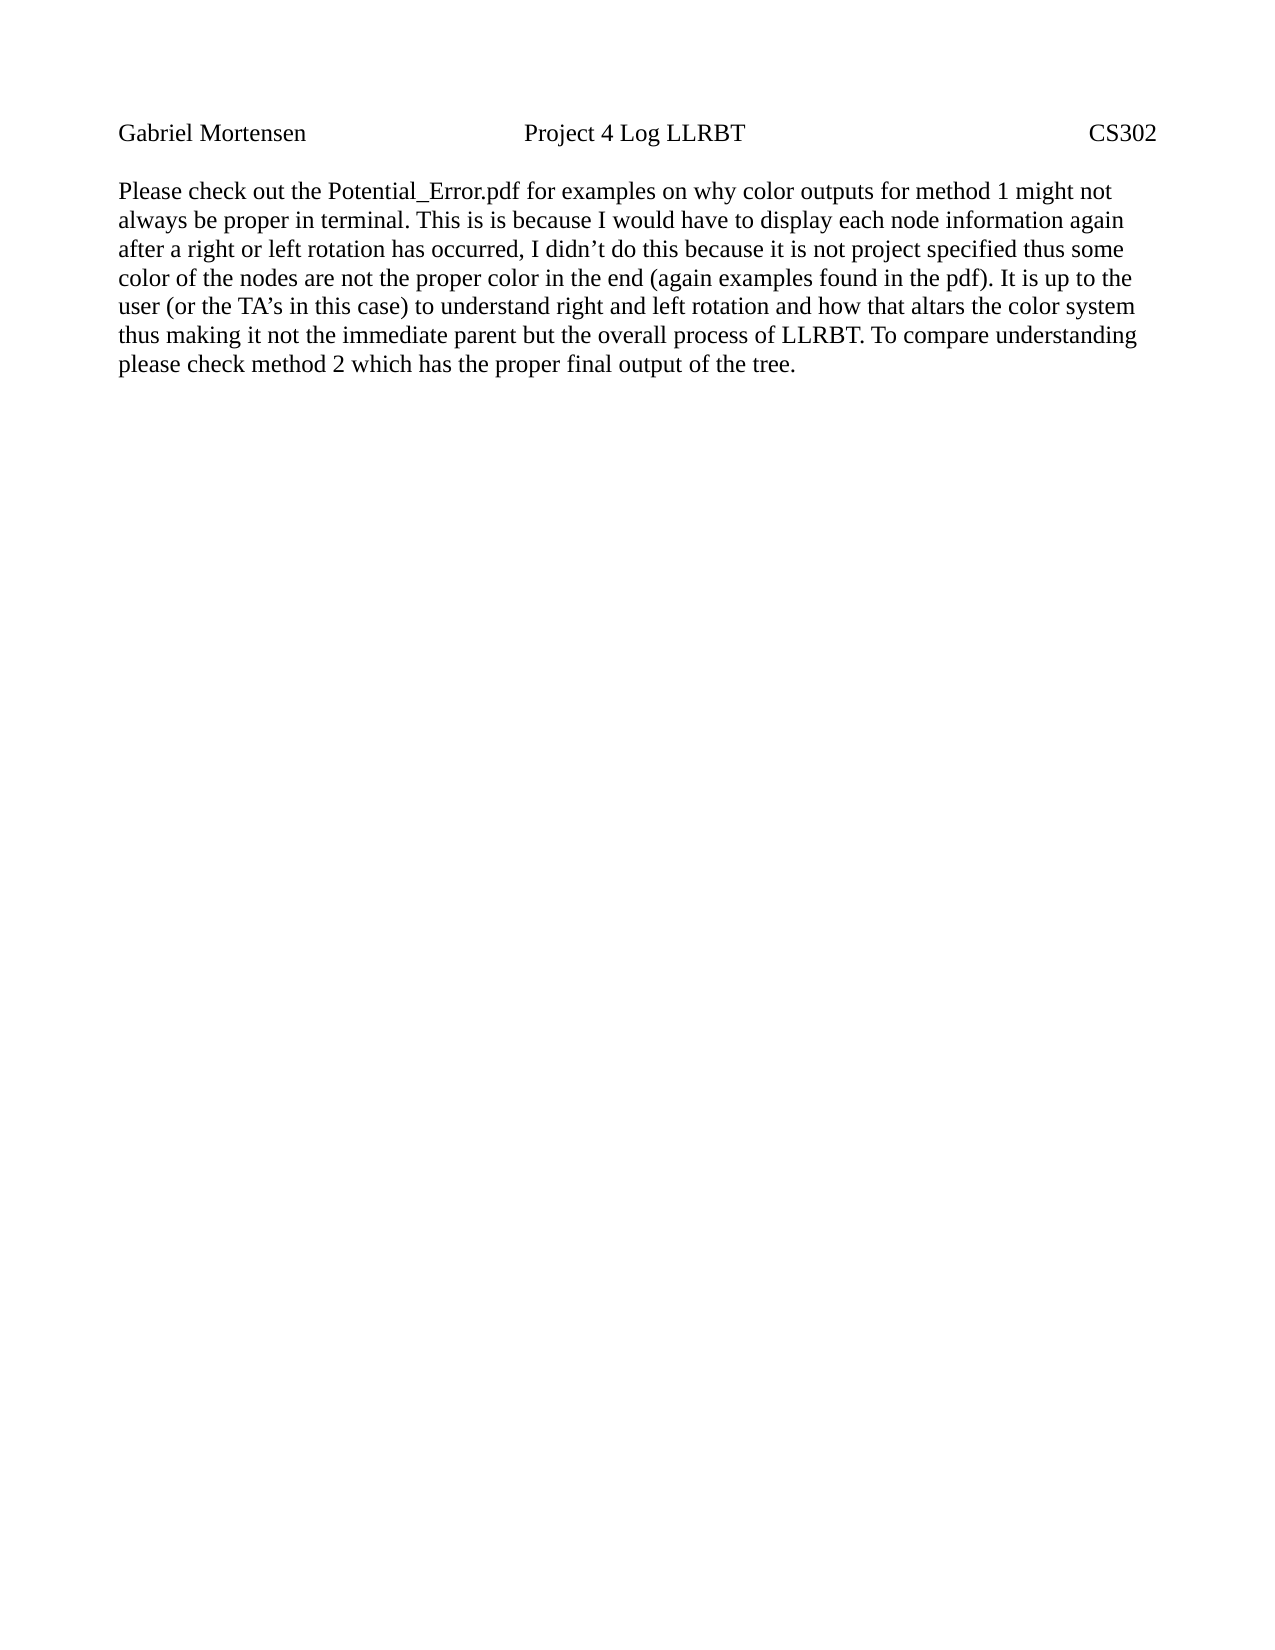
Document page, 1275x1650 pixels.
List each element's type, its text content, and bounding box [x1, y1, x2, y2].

text Please check out the Potential_Error.pdf for examples on why color outputs for method 1 might not always be proper in terminal. This is is because I would have to display each node information again after a right or left rotation has occurred, I didn’t do this because it is not project specified thus some color of the nodes are not the proper color in the end (again examples found in the pdf). It is up to the user (or the TA’s in this case) to understand right and left rotation and how that altars the color system thus making it not the immediate parent but the overall process of LLRBT. To compare understanding please check method 2 which has the proper final output of the tree. [118, 176, 1157, 406]
